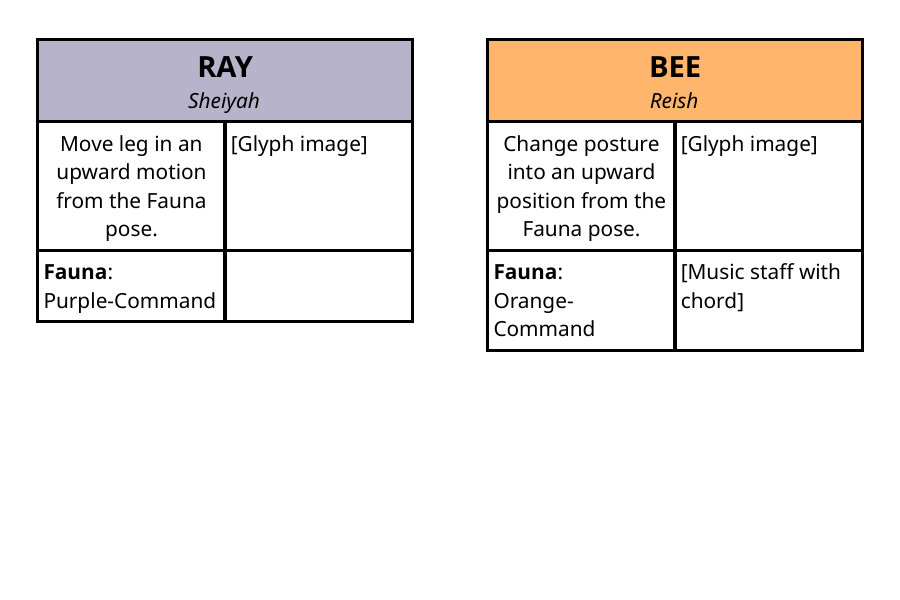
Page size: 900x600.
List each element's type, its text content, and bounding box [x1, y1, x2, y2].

table_cell [Glyph image] [677, 123, 861, 248]
table_header BEE Reish [489, 41, 861, 120]
table_cell [Music staff with chord] [677, 252, 861, 348]
table_cell [227, 252, 411, 320]
table_cell Change posture into an upward position from the Fauna pose. [489, 123, 673, 248]
table_cell Fauna: Orange-Command [489, 252, 673, 348]
table_cell [Glyph image] [227, 123, 411, 248]
table_header RAY Sheiyah [39, 41, 411, 120]
table_cell Fauna: Purple-Command [39, 252, 223, 320]
table_cell Move leg in an upward motion from the Fauna pose. [39, 123, 223, 248]
